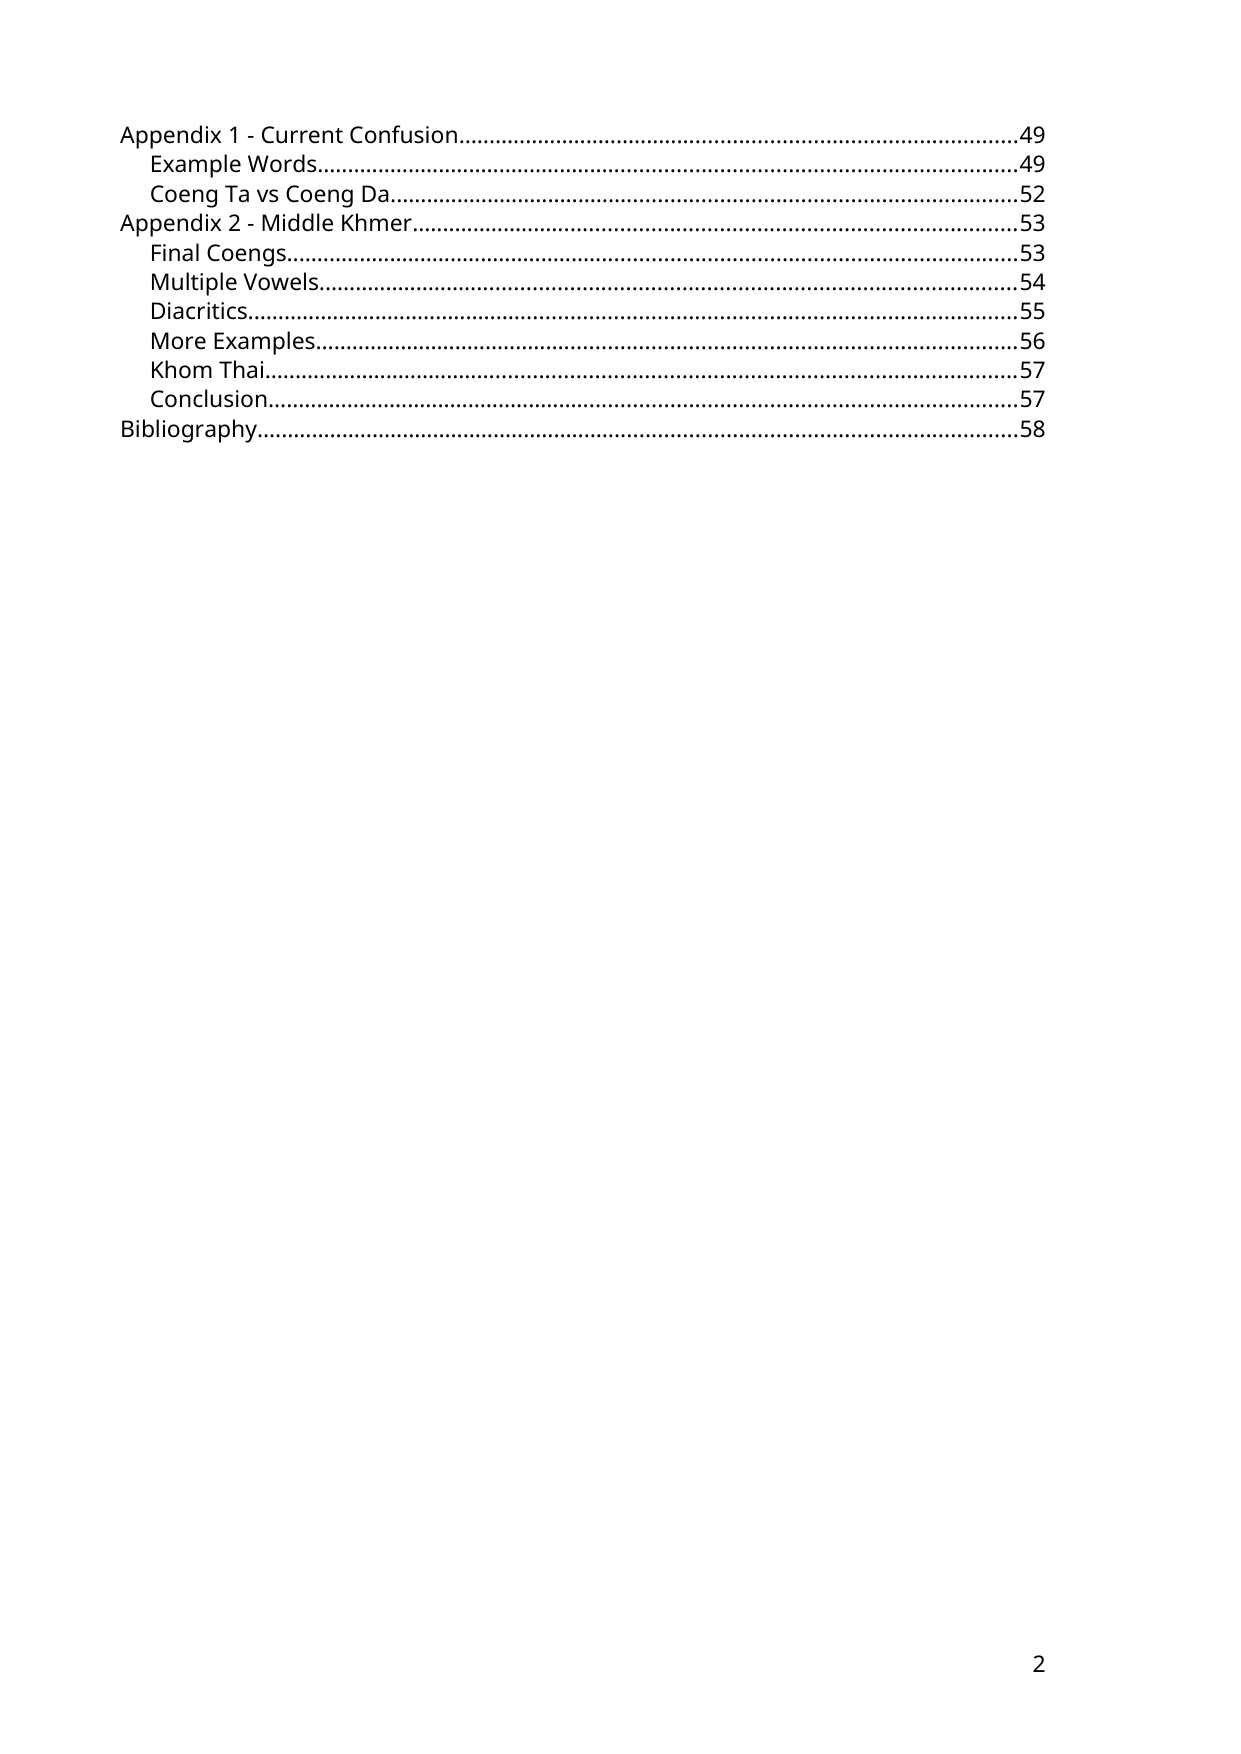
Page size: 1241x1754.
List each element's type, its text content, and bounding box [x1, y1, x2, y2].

text Bibliography 58 [120, 414, 1046, 443]
text Diacritics 55 [149, 296, 1046, 326]
text Example Words 49 [149, 149, 1046, 179]
text Appendix 1 - Current Confusion 49 [120, 120, 1046, 149]
text Final Coengs 53 [149, 237, 1046, 267]
text Khom Thai 57 [149, 355, 1046, 384]
text Conclusion 57 [149, 384, 1046, 414]
text Multiple Vowels 54 [149, 267, 1046, 296]
text Appendix 2 - Middle Khmer 53 [120, 208, 1046, 237]
text More Examples 56 [149, 326, 1046, 355]
text Coeng Ta vs Coeng Da 52 [149, 179, 1046, 208]
